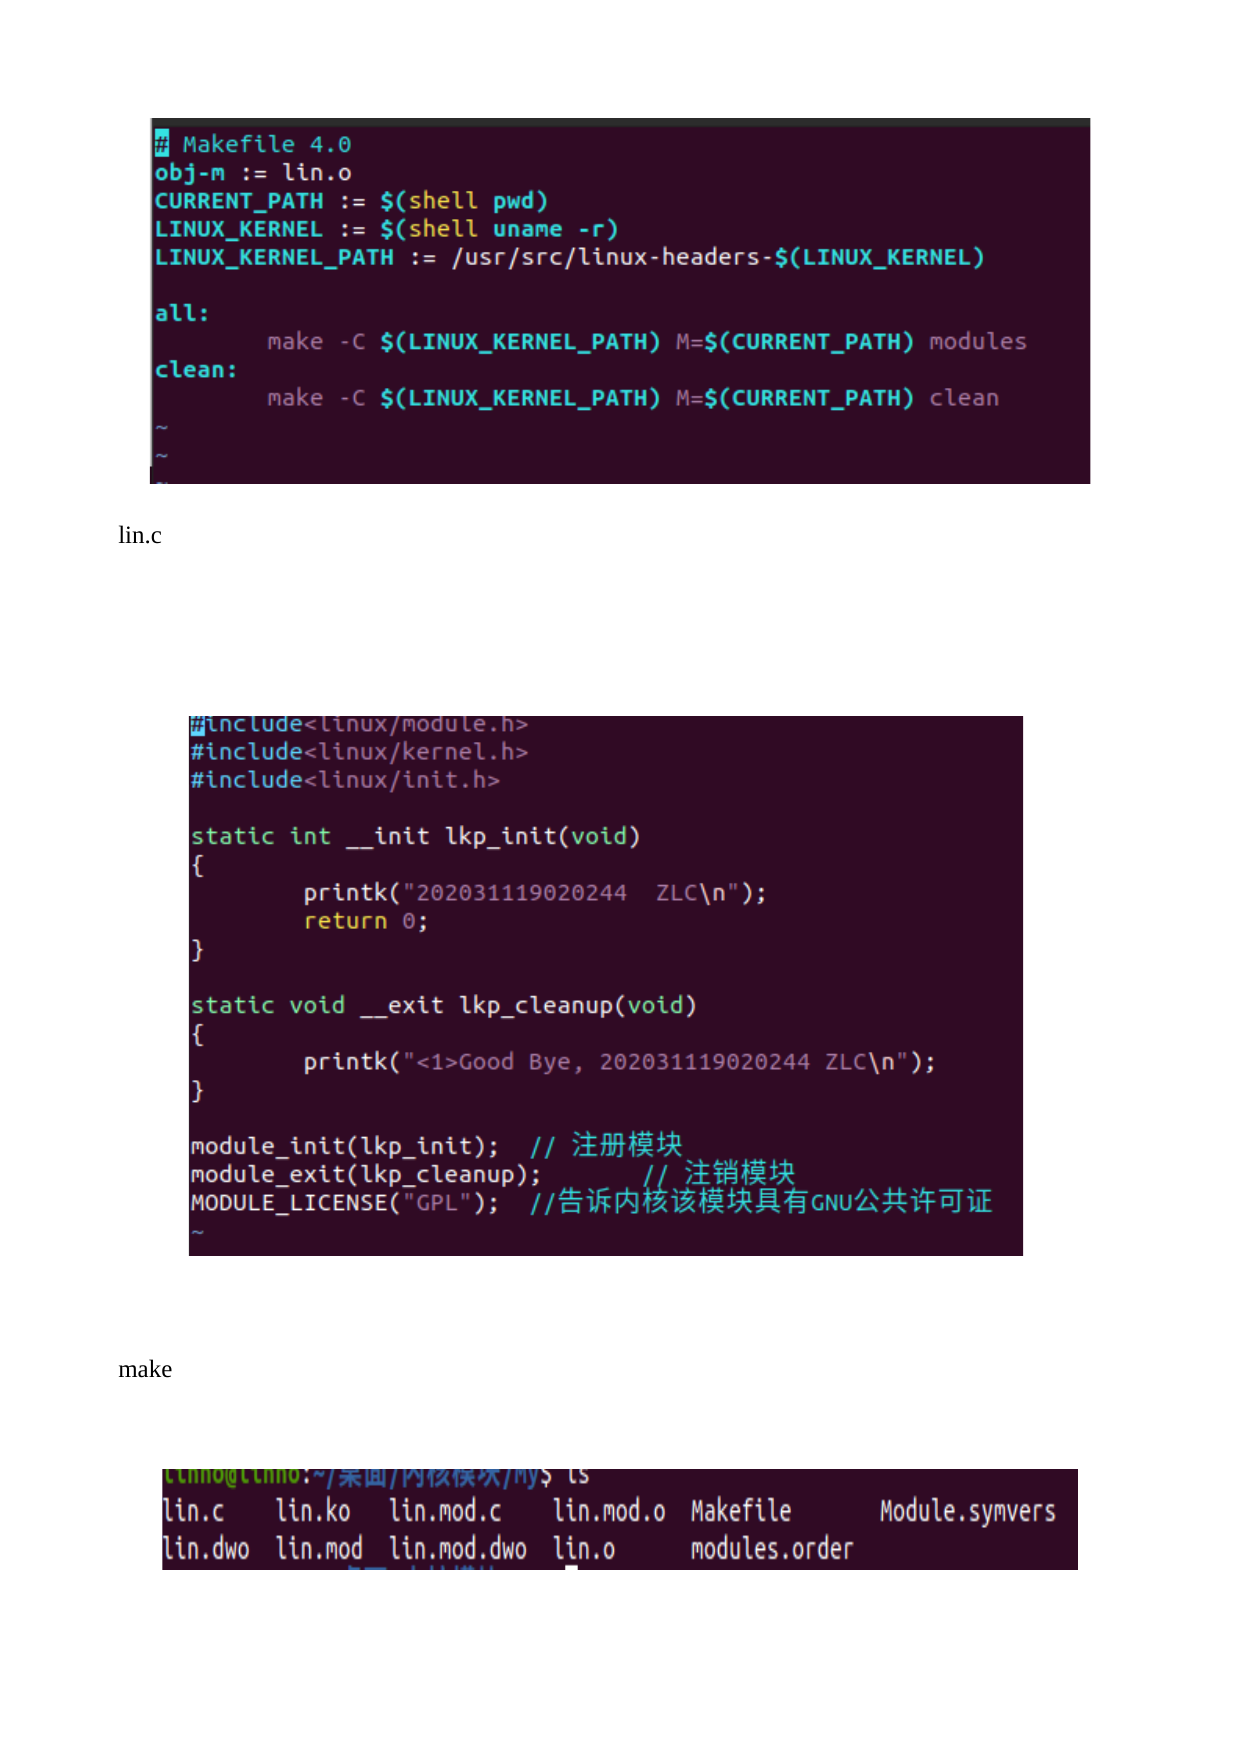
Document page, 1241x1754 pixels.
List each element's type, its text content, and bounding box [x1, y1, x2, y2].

picture [162, 1469, 1078, 1570]
text make [118, 1354, 1122, 1383]
picture [149, 118, 1091, 484]
picture [188, 716, 1024, 1256]
text lin.c [118, 521, 1122, 549]
